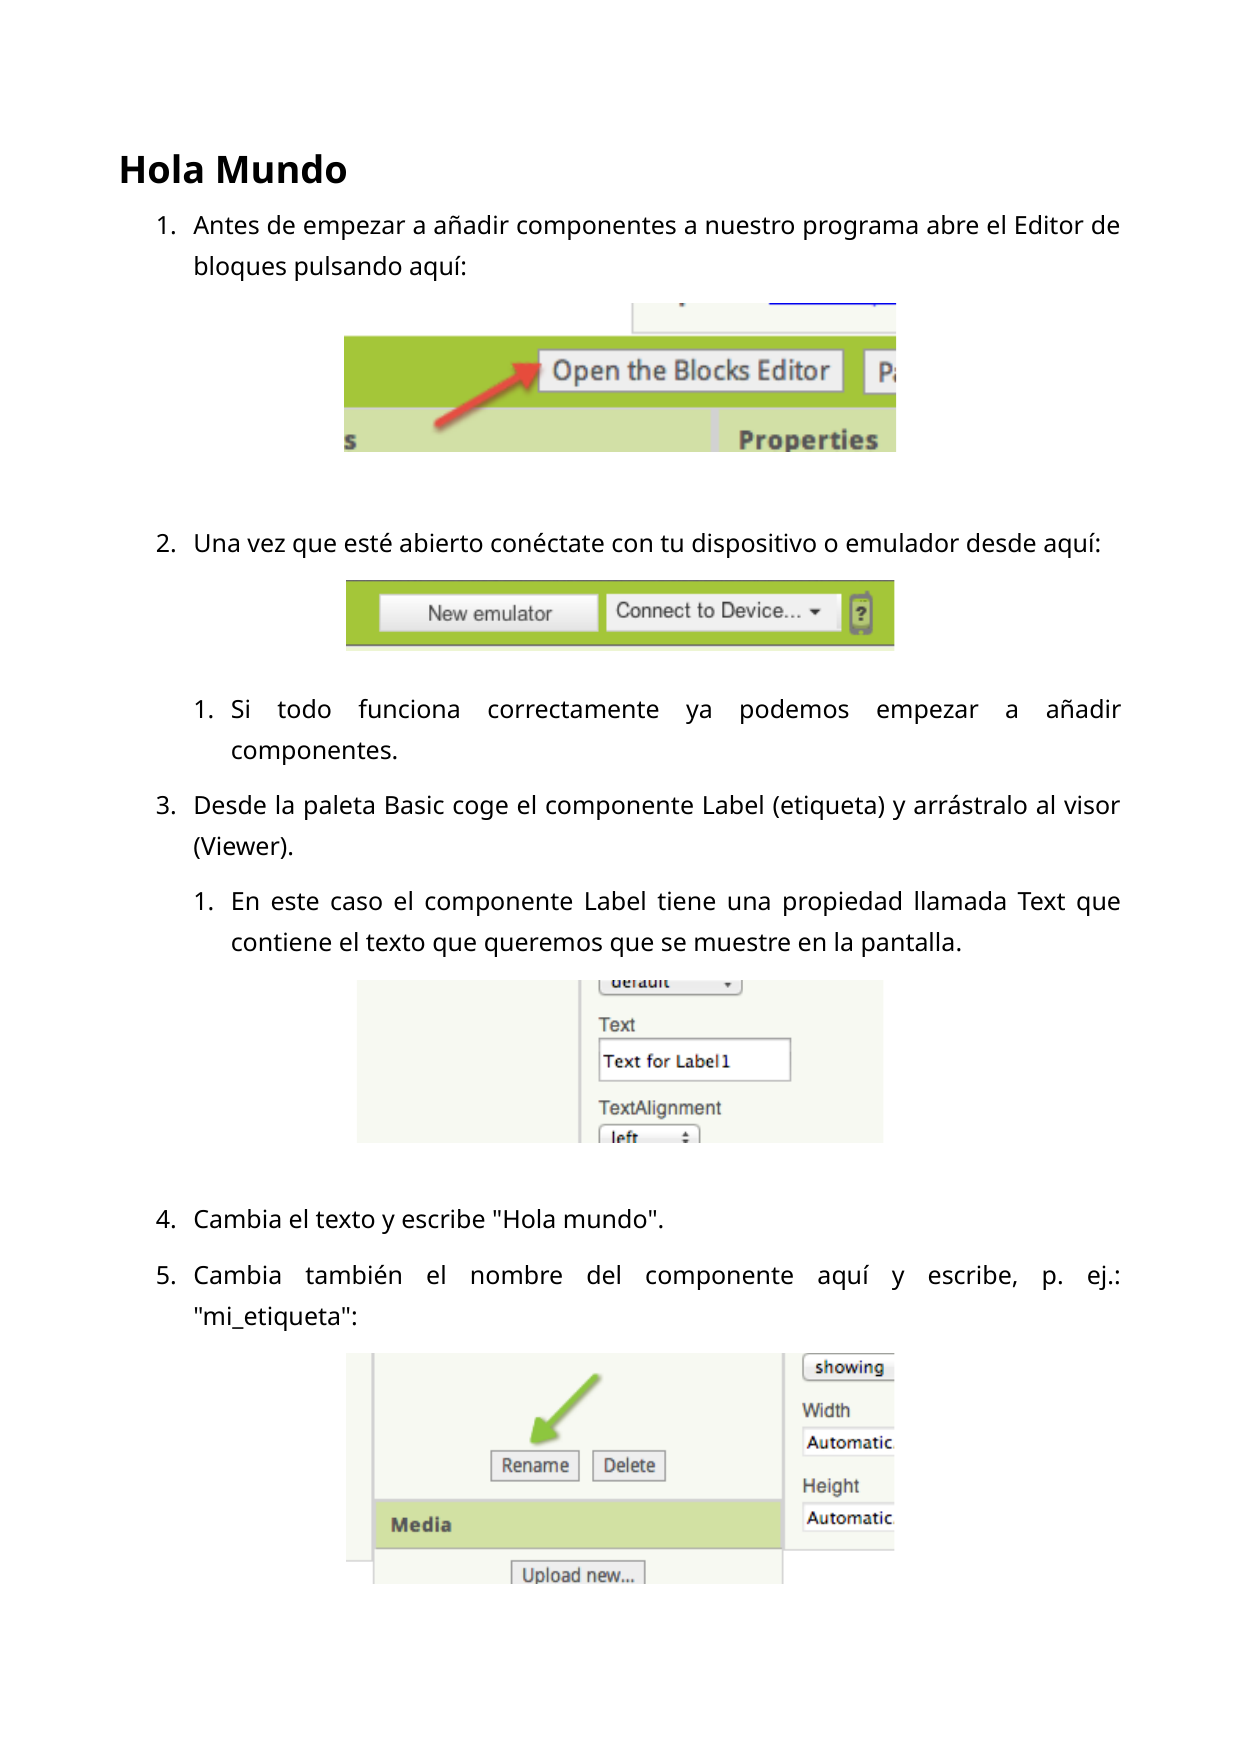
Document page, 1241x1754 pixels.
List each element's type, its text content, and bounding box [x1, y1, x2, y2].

list Una vez que esté abierto conéctate con tu dispositivo o emulador desde aquí: [156, 525, 1122, 559]
subtitle Hola Mundo [118, 143, 1122, 195]
list Cambia el texto y escribe "Hola mundo". [156, 1202, 1122, 1236]
list Si todo funciona correctamente ya podemos empezar a añadir componentes. [193, 691, 1122, 766]
picture [356, 980, 884, 1143]
picture [346, 1353, 895, 1584]
picture [344, 303, 897, 452]
picture [346, 580, 895, 651]
list En este caso el componente Label tiene una propiedad llamada Text que contiene el texto que queremos que se muestre en la pantalla. [193, 884, 1122, 959]
list Desde la paleta Basic coge el componente Label (etiqueta) y arrástralo al visor (Viewer). [156, 788, 1122, 863]
list Cambia también el nombre del componente aquí y escribe, p. ej.: "mi_etiqueta": [156, 1257, 1122, 1332]
list Antes de empezar a añadir componentes a nuestro programa abre el Editor de bloques pulsando aquí: [156, 207, 1122, 282]
